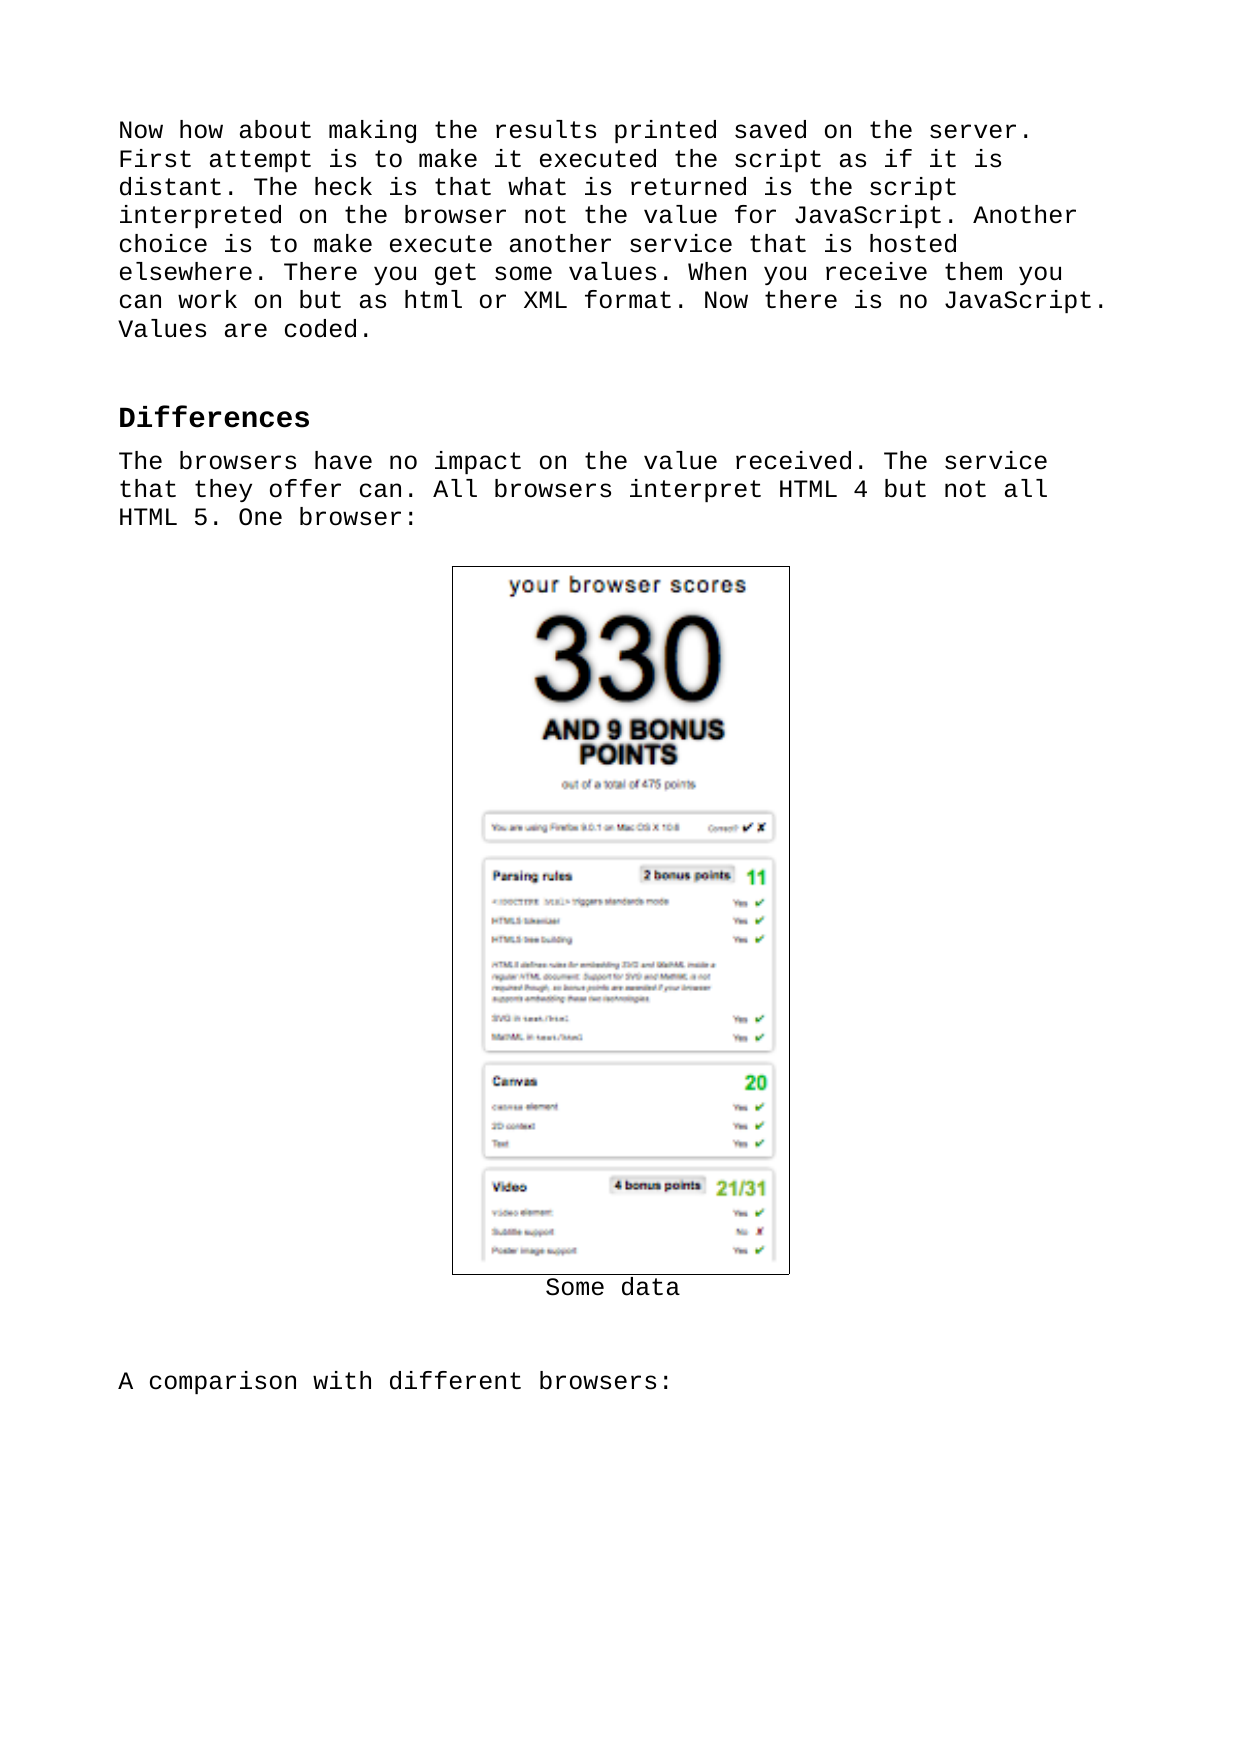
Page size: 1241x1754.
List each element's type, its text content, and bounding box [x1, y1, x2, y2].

subtitle Differences [118, 403, 1122, 436]
picture [453, 568, 787, 1273]
text A comparison with different browsers: [118, 1369, 1122, 1397]
text The browsers have no impact on the value received. The service that they offer can. All browsers interpret HTML 4 but not all HTML 5. One browser: [118, 448, 1122, 533]
text Some data [118, 566, 1122, 1303]
text Now how about making the results printed saved on the server. First attempt is to make it executed the script as if it is distant. The heck is that what is returned is the script interpreted on the browser not the value for JavaScript. Another choice is to make execute another service that is hosted elsewhere. There you get some values. When you receive them you can work on but as html or XML format. Now there is no JavaScript. Values are coded. [118, 118, 1122, 345]
